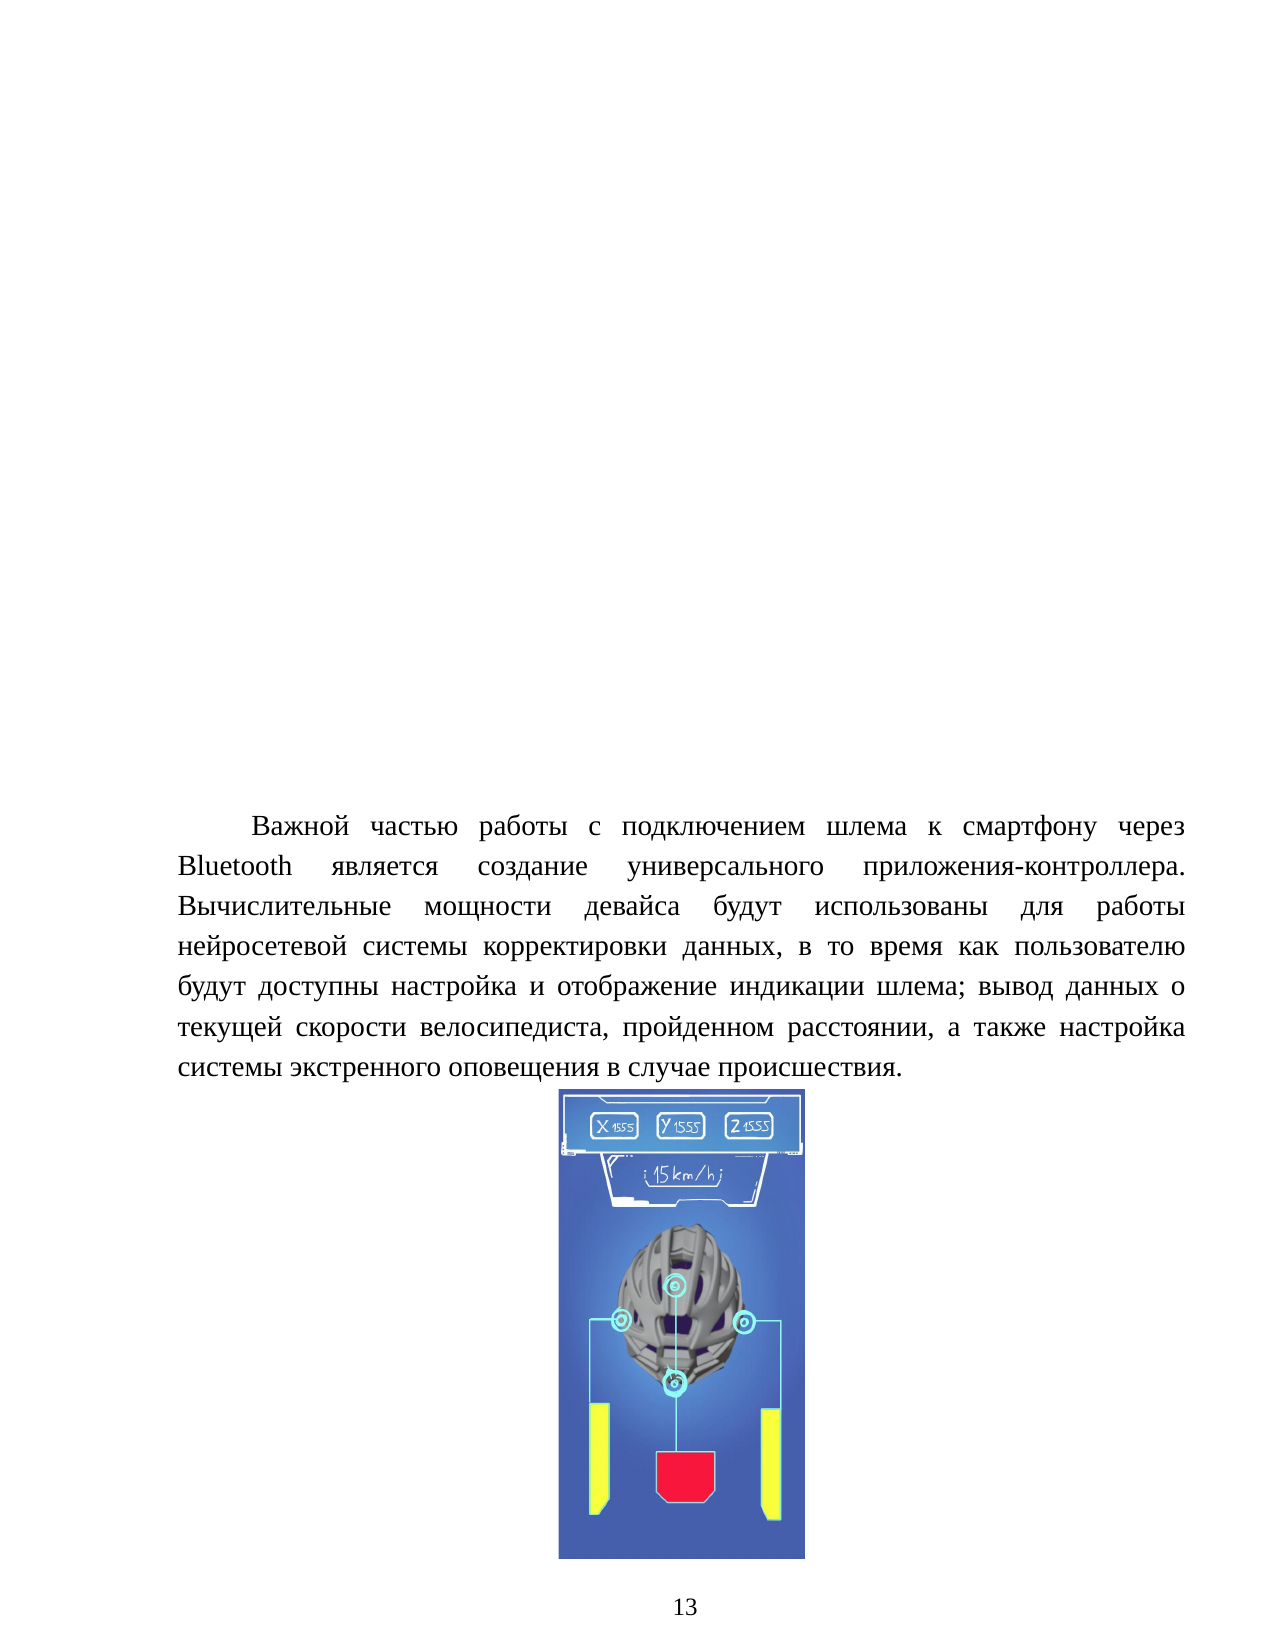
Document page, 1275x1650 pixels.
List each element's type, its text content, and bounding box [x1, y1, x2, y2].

text Важной частью работы с подключением шлема к смартфону через Bluetooth является создание универсального приложения-контроллера. Вычислительные мощности девайса будут использованы для работы нейросетевой системы корректировки данных, в то время как пользователю будут доступны настройка и отображение индикации шлема; вывод данных о текущей скорости велосипедиста, пройденном расстоянии, а также настройка системы экстренного оповещения в случае происшествия. [177, 808, 1186, 1082]
picture [558, 1089, 805, 1559]
